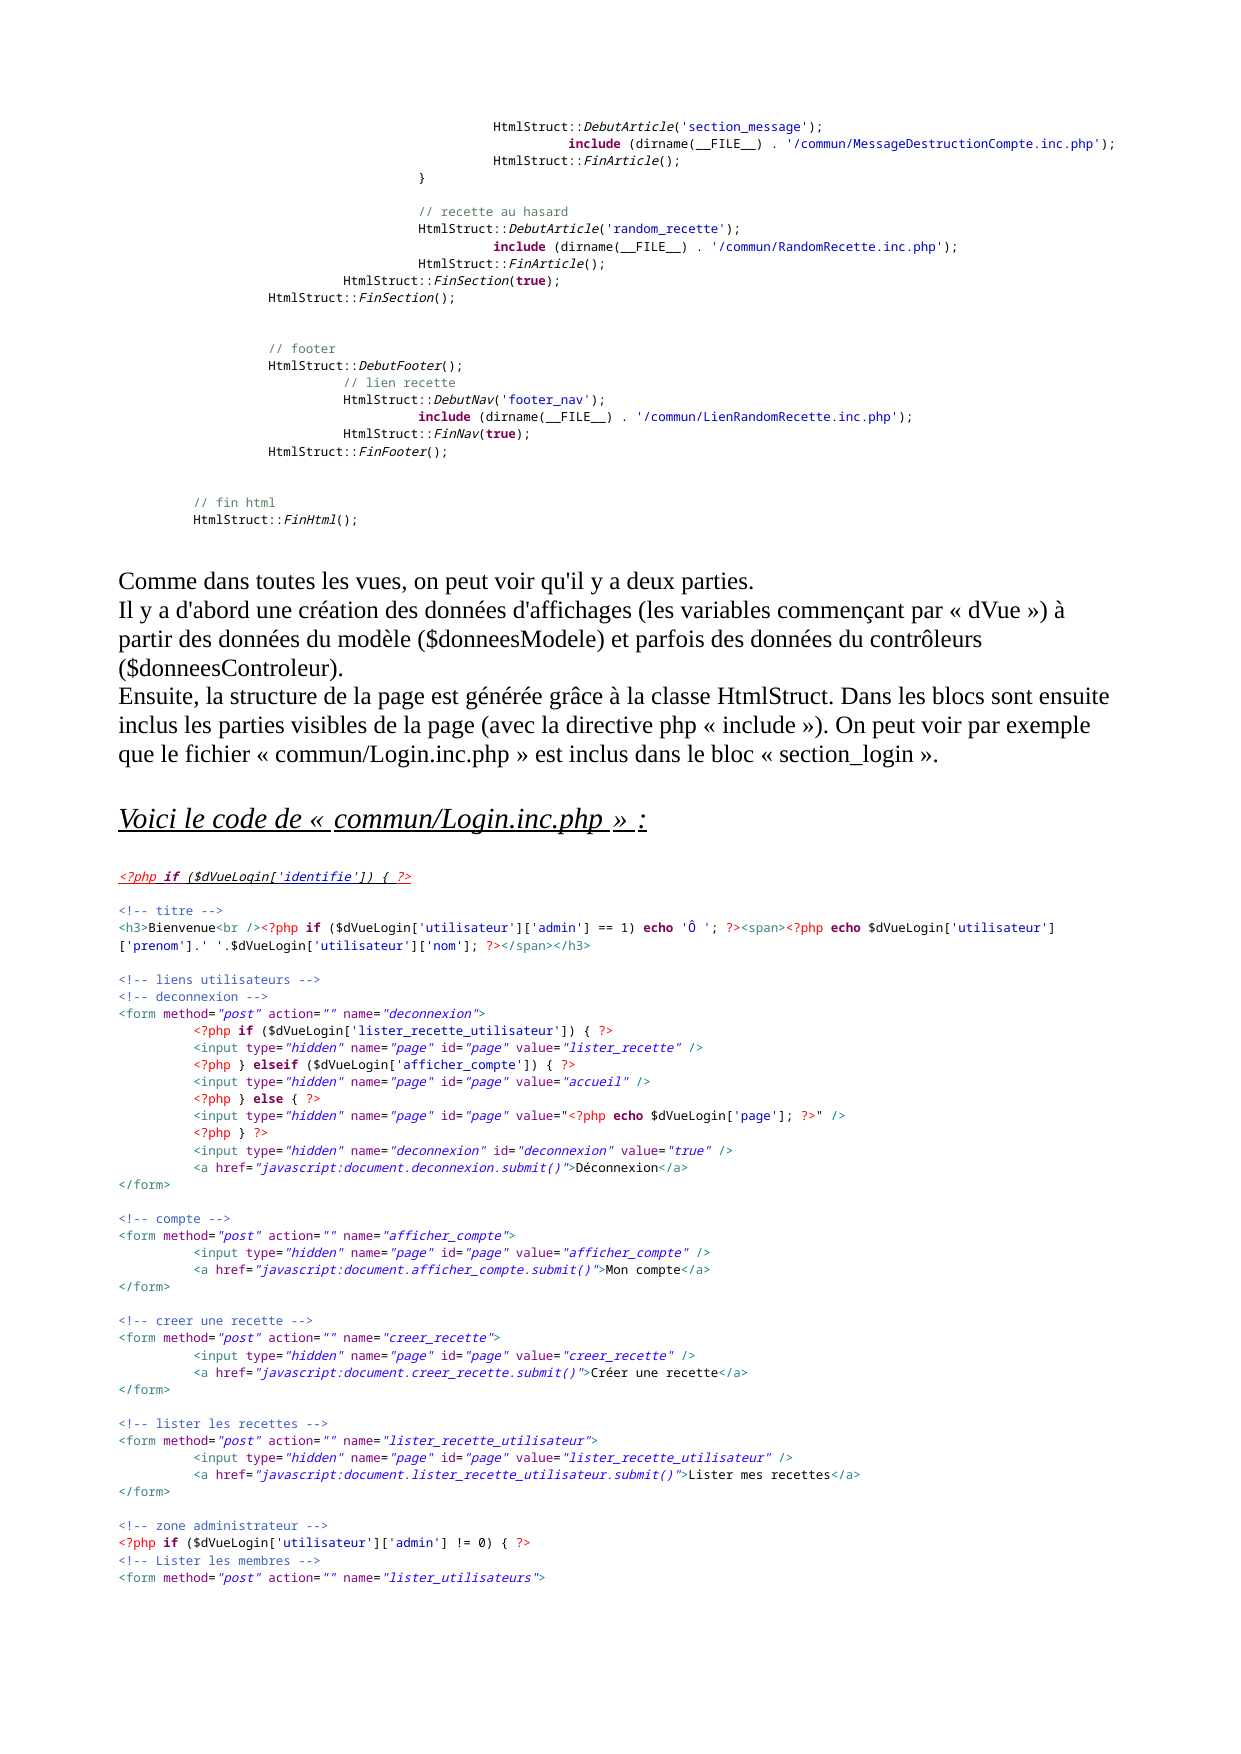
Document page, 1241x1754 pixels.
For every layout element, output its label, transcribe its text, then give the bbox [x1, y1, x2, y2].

text include (dirname(__FILE__) . '/commun/LienRandomRecette.inc.php'); [118, 408, 1122, 426]
text </form> [118, 1483, 1122, 1500]
text Ensuite, la structure de la page est générée grâce à la classe HtmlStruct. Dans les blocs sont ensuite inclus les parties visibles de la page (avec la directive php « include »). On peut voir par exemple que le fichier « commun/Login.inc.php » est inclus dans le bloc « section_login ». [118, 681, 1122, 768]
text HtmlStruct::DebutNav('footer_nav'); [118, 391, 1122, 408]
text HtmlStruct::DebutFooter(); [118, 357, 1122, 374]
text <form method="post" action="" name="creer_recette"> [118, 1329, 1122, 1347]
text </form> [118, 1176, 1122, 1193]
text HtmlStruct::FinSection(); [118, 289, 1122, 306]
text HtmlStruct::DebutArticle('section_message'); [118, 118, 1122, 135]
text <?php } ?> [118, 1124, 1122, 1142]
text // footer [118, 340, 1122, 357]
text <!-- Lister les membres --> [118, 1552, 1122, 1569]
text Il y a d'abord une création des données d'affichages (les variables commençant par « dVue ») à partir des données du modèle ($donneesModele) et parfois des données du contrôleurs ($donneesControleur). [118, 595, 1122, 681]
text <!-- compte --> [118, 1210, 1122, 1227]
text <input type="hidden" name="page" id="page" value="creer_recette" /> [118, 1347, 1122, 1364]
text HtmlStruct::FinSection(true); [118, 272, 1122, 289]
text <form method="post" action="" name="afficher_compte"> [118, 1227, 1122, 1244]
text <!-- zone administrateur --> [118, 1517, 1122, 1534]
text <form method="post" action="" name="deconnexion"> [118, 1005, 1122, 1022]
text <input type="hidden" name="page" id="page" value="accueil" /> [118, 1073, 1122, 1090]
text } [118, 169, 1122, 186]
text // fin html [118, 494, 1122, 511]
text Comme dans toutes les vues, on peut voir qu'il y a deux parties. [118, 566, 1122, 595]
text <a href="javascript:document.lister_recette_utilisateur.submit()">Lister mes recettes</a> [118, 1466, 1122, 1483]
text <input type="hidden" name="page" id="page" value="lister_recette" /> [118, 1039, 1122, 1056]
text <h3>Bienvenue<br /><?php if ($dVueLogin['utilisateur']['admin'] == 1) echo 'Ô '; ?><span><?php echo $dVueLogin['utilisateur']['prenom'].' '.$dVueLogin['utilisateur']['nom']; ?></span></h3> [118, 919, 1122, 954]
text include (dirname(__FILE__) . '/commun/MessageDestructionCompte.inc.php'); [118, 135, 1122, 152]
text </form> [118, 1278, 1122, 1295]
text </form> [118, 1381, 1122, 1398]
text <input type="hidden" name="page" id="page" value="<?php echo $dVueLogin['page']; ?>" /> [118, 1107, 1122, 1124]
text <a href="javascript:document.creer_recette.submit()">Créer une recette</a> [118, 1364, 1122, 1381]
text <a href="javascript:document.deconnexion.submit()">Déconnexion</a> [118, 1159, 1122, 1176]
text <?php } elseif ($dVueLogin['afficher_compte']) { ?> [118, 1056, 1122, 1073]
text <input type="hidden" name="page" id="page" value="afficher_compte" /> [118, 1244, 1122, 1261]
text <!-- deconnexion --> [118, 988, 1122, 1005]
text <?php } else { ?> [118, 1090, 1122, 1107]
text <form method="post" action="" name="lister_utilisateurs"> [118, 1569, 1122, 1586]
text <a href="javascript:document.afficher_compte.submit()">Mon compte</a> [118, 1261, 1122, 1278]
text HtmlStruct::FinNav(true); [118, 426, 1122, 443]
text <!-- titre --> [118, 902, 1122, 919]
text // lien recette [118, 374, 1122, 391]
text HtmlStruct::FinArticle(); [118, 255, 1122, 272]
text include (dirname(__FILE__) . '/commun/RandomRecette.inc.php'); [118, 238, 1122, 255]
text <input type="hidden" name="deconnexion" id="deconnexion" value="true" /> [118, 1142, 1122, 1159]
text <?php if ($dVueLogin['lister_recette_utilisateur']) { ?> [118, 1022, 1122, 1039]
text <!-- lister les recettes --> [118, 1415, 1122, 1432]
text <!-- liens utilisateurs --> [118, 971, 1122, 988]
text Voici le code de « commun/Login.inc.php » : [118, 801, 1122, 835]
text HtmlStruct::DebutArticle('random_recette'); [118, 221, 1122, 238]
text HtmlStruct::FinHtml(); [118, 511, 1122, 528]
text <form method="post" action="" name="lister_recette_utilisateur"> [118, 1432, 1122, 1449]
text HtmlStruct::FinFooter(); [118, 443, 1122, 460]
text <?php if ($dVueLogin['utilisateur']['admin'] != 0) { ?> [118, 1534, 1122, 1552]
text HtmlStruct::FinArticle(); [118, 152, 1122, 169]
text // recette au hasard [118, 203, 1122, 221]
text <!-- creer une recette --> [118, 1312, 1122, 1329]
text <input type="hidden" name="page" id="page" value="lister_recette_utilisateur" /> [118, 1449, 1122, 1466]
text <?php if ($dVueLogin['identifie']) { ?> [118, 868, 1122, 885]
